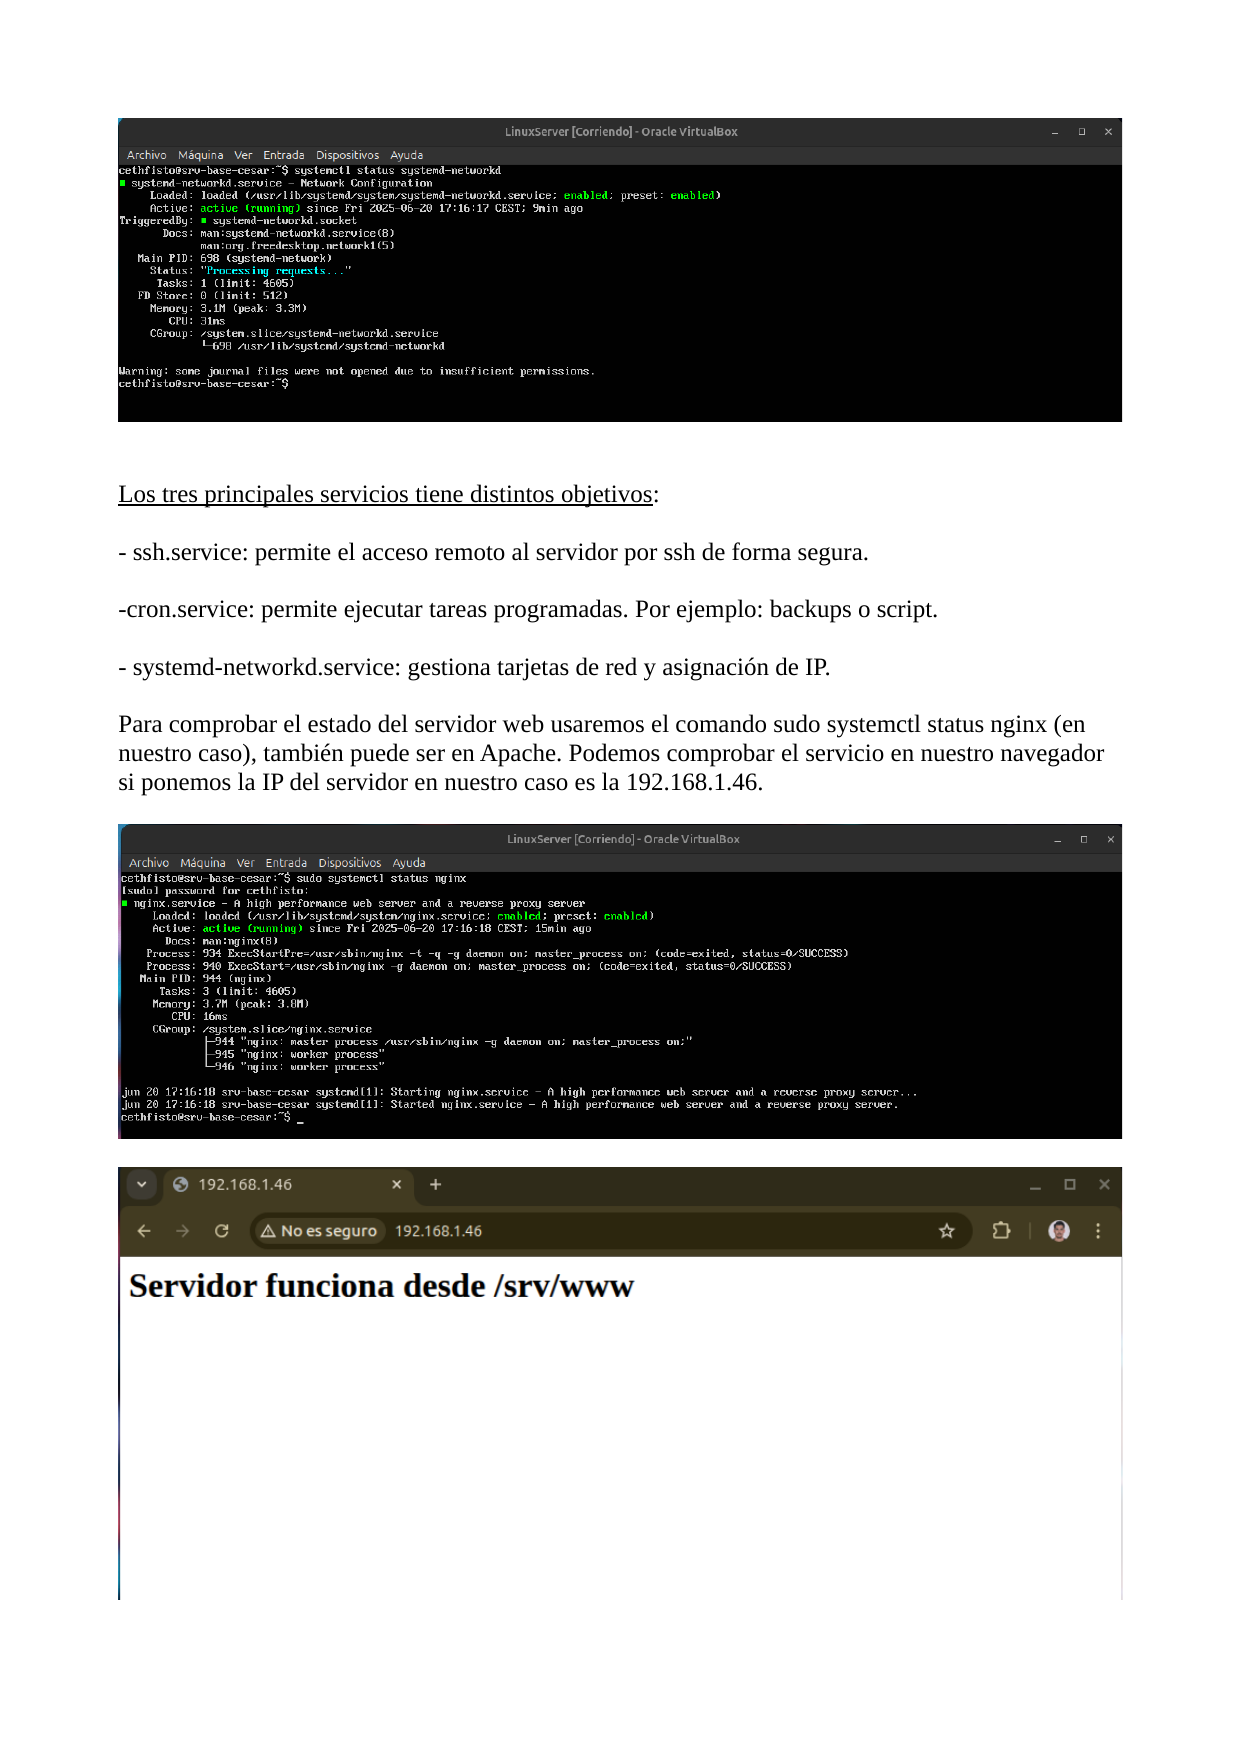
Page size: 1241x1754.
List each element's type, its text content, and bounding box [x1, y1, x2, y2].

picture [118, 118, 1123, 422]
text Para comprobar el estado del servidor web usaremos el comando sudo systemctl status nginx (en nuestro caso), también puede ser en Apache. Podemos comprobar el servicio en nuestro navegador si ponemos la IP del servidor en nuestro caso es la 192.168.1.46. [118, 709, 1122, 796]
text -cron.service: permite ejecutar tareas programadas. Por ejemplo: backups o script. [118, 594, 1122, 623]
picture [118, 1167, 1123, 1600]
text - systemd-networkd.service: gestiona tarjetas de red y asignación de IP. [118, 652, 1122, 681]
text Los tres principales servicios tiene distintos objetivos: [118, 479, 1122, 508]
picture [118, 824, 1123, 1139]
text - ssh.service: permite el acceso remoto al servidor por ssh de forma segura. [118, 537, 1122, 566]
